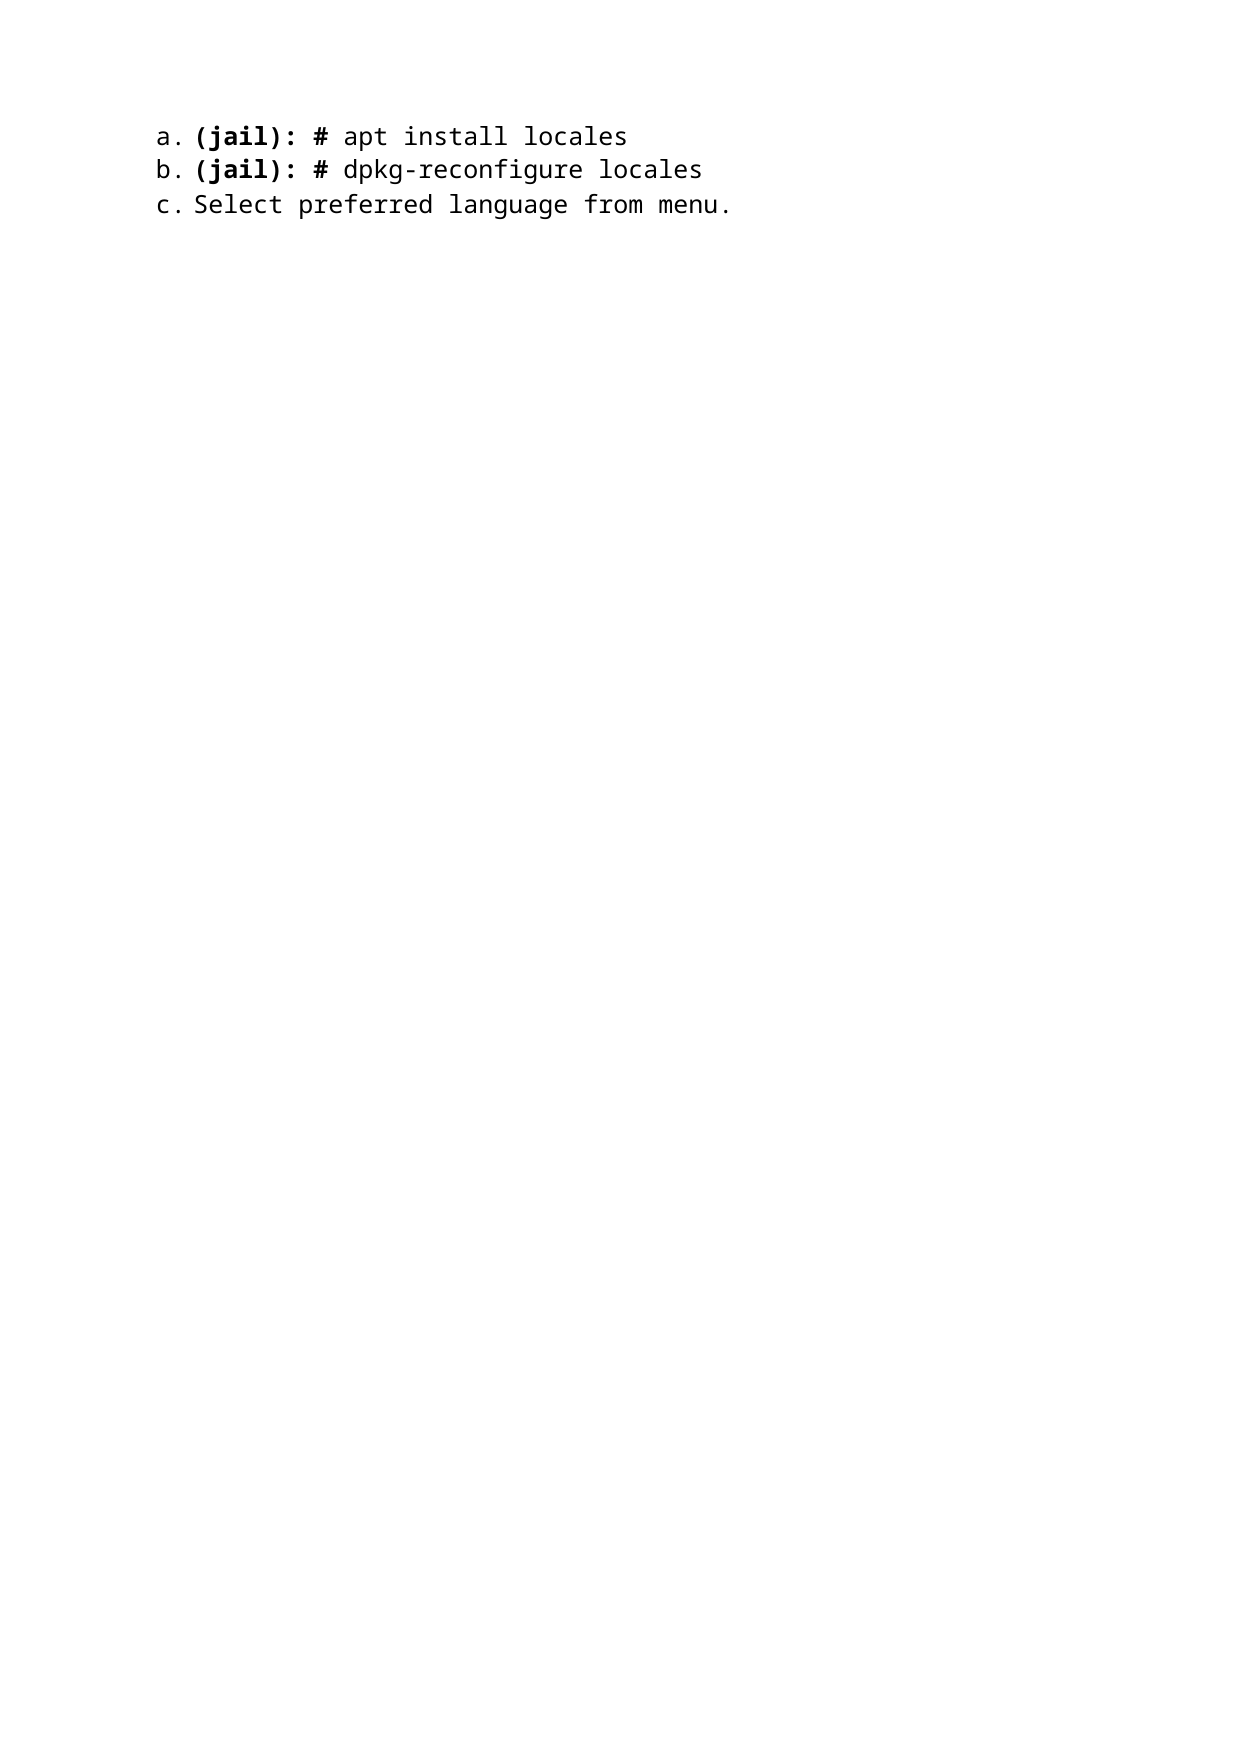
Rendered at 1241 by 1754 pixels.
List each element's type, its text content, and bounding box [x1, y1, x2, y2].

list (jail): # apt install locales [156, 118, 1122, 152]
list Select preferred language from menu. [156, 186, 1122, 220]
list (jail): # dpkg-reconfigure locales [156, 152, 1122, 186]
